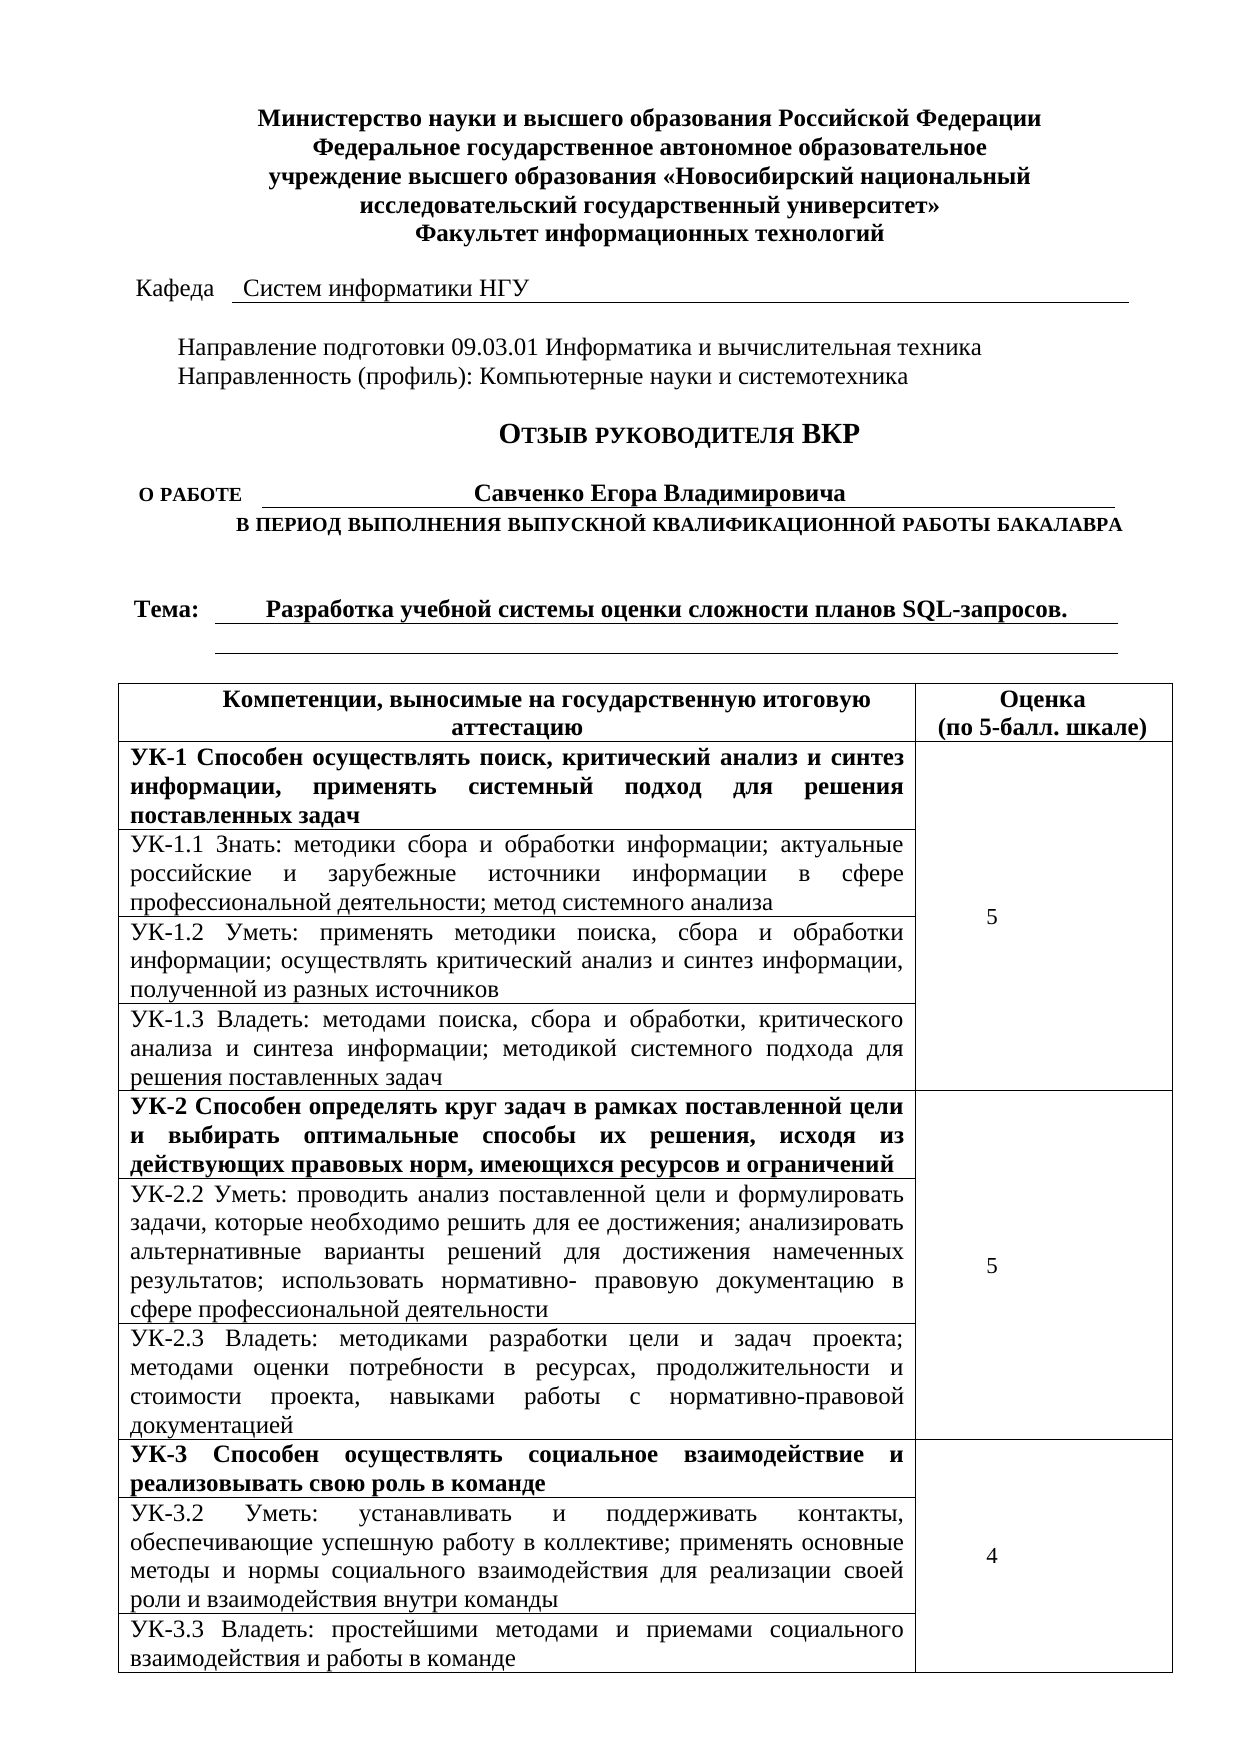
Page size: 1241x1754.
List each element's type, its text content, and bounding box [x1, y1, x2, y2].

table_cell [118, 623, 215, 653]
table_header Тема: [118, 594, 215, 623]
table_header Кафеда [118, 274, 232, 302]
table_header Савченко Егора Владимировича [262, 478, 1115, 507]
table_cell УК-1.3 Владеть: методами поиска, сбора и обработки, критического анализа и синтеза информации; методикой системного подхода для решения поставленных задач [119, 1004, 915, 1090]
text Направление подготовки 09.03.01 Информатика и вычислительная техника [118, 332, 1181, 361]
table_header о работе [118, 478, 262, 507]
table_cell УК-1.1 Знать: методики сбора и обработки информации; актуальные российские и зарубежные источники информации в сфере профессиональной деятельности; метод системного анализа [119, 830, 915, 916]
table_cell [215, 624, 1118, 653]
table_cell 4 [916, 1440, 1172, 1672]
text Направленность (профиль): Компьютерные науки и системотехника [118, 361, 1181, 389]
text Факультет информационных технологий [118, 218, 1181, 247]
table_cell УК-2.2 Уметь: проводить анализ поставленной цели и формулировать задачи, которые необходимо решить для ее достижения; анализировать альтернативные варианты решений для достижения намеченных результатов; использовать нормативно- правовую документацию в сфере профессиональной деятельности [119, 1179, 915, 1322]
text Федеральное государственное автономное образовательное [118, 132, 1181, 161]
table_cell УК-1.2 Уметь: применять методики поиска, сбора и обработки информации; осуществлять критический анализ и синтез информации, полученной из разных источников [119, 917, 915, 1003]
table_cell 5 [916, 1091, 1172, 1438]
table_cell 5 [916, 742, 1172, 1090]
table_cell УК-2 Способен определять круг задач в рамках поставленной цели и выбирать оптимальные способы их решения, исходя из действующих правовых норм, имеющихся ресурсов и ограничений [119, 1091, 915, 1178]
text в период выполнения выпускной квалификационной работы бакалавра [118, 508, 1181, 537]
table_header Оценка (по 5-балл. шкале) [916, 684, 1172, 741]
text Министерство науки и высшего образования Российской Федерации [118, 103, 1181, 132]
table_cell УК-3.2 Уметь: устанавливать и поддерживать контакты, обеспечивающие успешную работу в коллективе; применять основные методы и нормы социального взаимодействия для реализации своей роли и взаимодействия внутри команды [119, 1498, 915, 1613]
table_header Компетенции, выносимые на государственную итоговую аттестацию [119, 684, 915, 741]
table_cell УК-3.3 Владеть: простейшими методами и приемами социального взаимодействия и работы в команде [119, 1614, 915, 1672]
text учреждение высшего образования «Новосибирский национальный [118, 161, 1181, 190]
table_header Систем информатики НГУ [232, 274, 1129, 302]
text Отзыв руководителя ВКР [118, 416, 1181, 449]
table_cell УК-2.3 Владеть: методиками разработки цели и задач проекта; методами оценки потребности в ресурсах, продолжительности и стоимости проекта, навыками работы с нормативно-правовой документацией [119, 1324, 915, 1438]
table_cell УК-3 Способен осуществлять социальное взаимодействие и реализовывать свою роль в команде [119, 1440, 915, 1497]
table_header Разработка учебной системы оценки сложности планов SQL-запросов. [215, 594, 1118, 623]
text исследовательский государственный университет» [118, 190, 1181, 218]
table_cell УК-1 Способен осуществлять поиск, критический анализ и синтез информации, применять системный подход для решения поставленных задач [119, 742, 915, 828]
